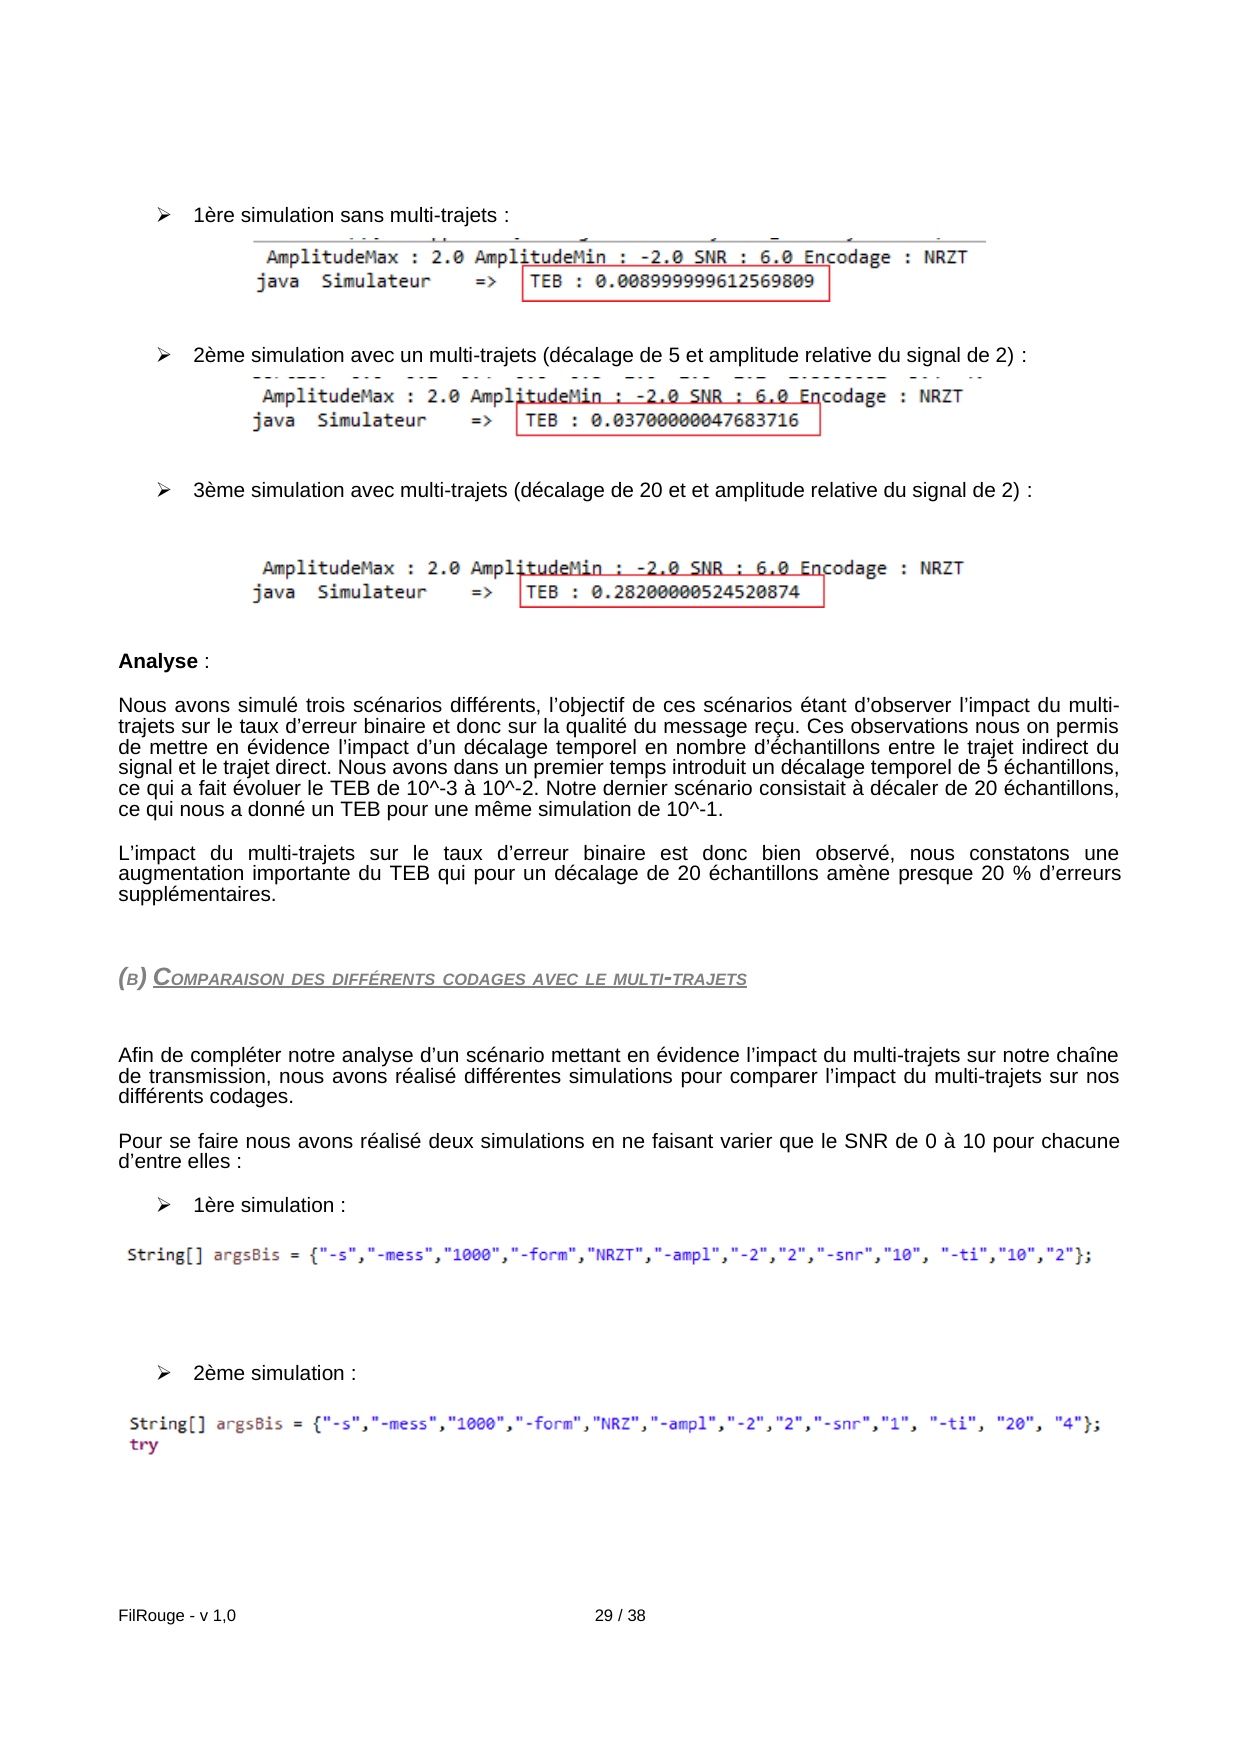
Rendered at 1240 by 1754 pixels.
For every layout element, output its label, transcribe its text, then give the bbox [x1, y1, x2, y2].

picture [252, 377, 987, 438]
picture [249, 558, 990, 608]
text Pour se faire nous avons réalisé deux simulations en ne faisant varier que le SNR de 0 à 10 pour chacune d’entre elles : [118, 1132, 1121, 1173]
picture [253, 238, 987, 302]
text L’impact du multi-trajets sur le taux d’erreur binaire est donc bien observé, nous constatons une augmentation importante du TEB qui pour un décalage de 20 échantillons amène presque 20 % d’erreurs supplémentaires. [118, 844, 1121, 906]
list 1ère simulation : [156, 1196, 1121, 1217]
list 1ère simulation sans multi-trajets : [156, 206, 1121, 227]
list 2ème simulation avec un multi-trajets (décalage de 5 et amplitude relative du signal de 2) : [156, 346, 1121, 366]
list 3ème simulation avec multi-trajets (décalage de 20 et et amplitude relative du signal de 2) : [156, 481, 1121, 502]
picture [118, 1395, 1122, 1458]
text Nous avons simulé trois scénarios différents, l’objectif de ces scénarios étant d’observer l’impact du multi-trajets sur le taux d’erreur binaire et donc sur la qualité du message reçu. Ces observations nous on permis de mettre en évidence l’impact d’un décalage temporel en nombre d’échantillons entre le trajet indirect du signal et le trajet direct. Nous avons dans un premier temps introduit un décalage temporel de 5 échantillons, ce qui a fait évoluer le TEB de 10^-3 à 10^-2. Notre dernier scénario consistait à décaler de 20 échantillons, ce qui nous a donné un TEB pour une même simulation de 10^-1. [118, 696, 1121, 820]
text Afin de compléter notre analyse d’un scénario mettant en évidence l’impact du multi-trajets sur notre chaîne de transmission, nous avons réalisé différentes simulations pour comparer l’impact du multi-trajets sur nos différents codages. [118, 1046, 1121, 1108]
picture [118, 1228, 1122, 1276]
list 2ème simulation : [156, 1363, 1121, 1384]
text Analyse : [118, 652, 1121, 673]
subtitle Comparaison des différents codages avec le multi-trajets [118, 961, 1121, 990]
